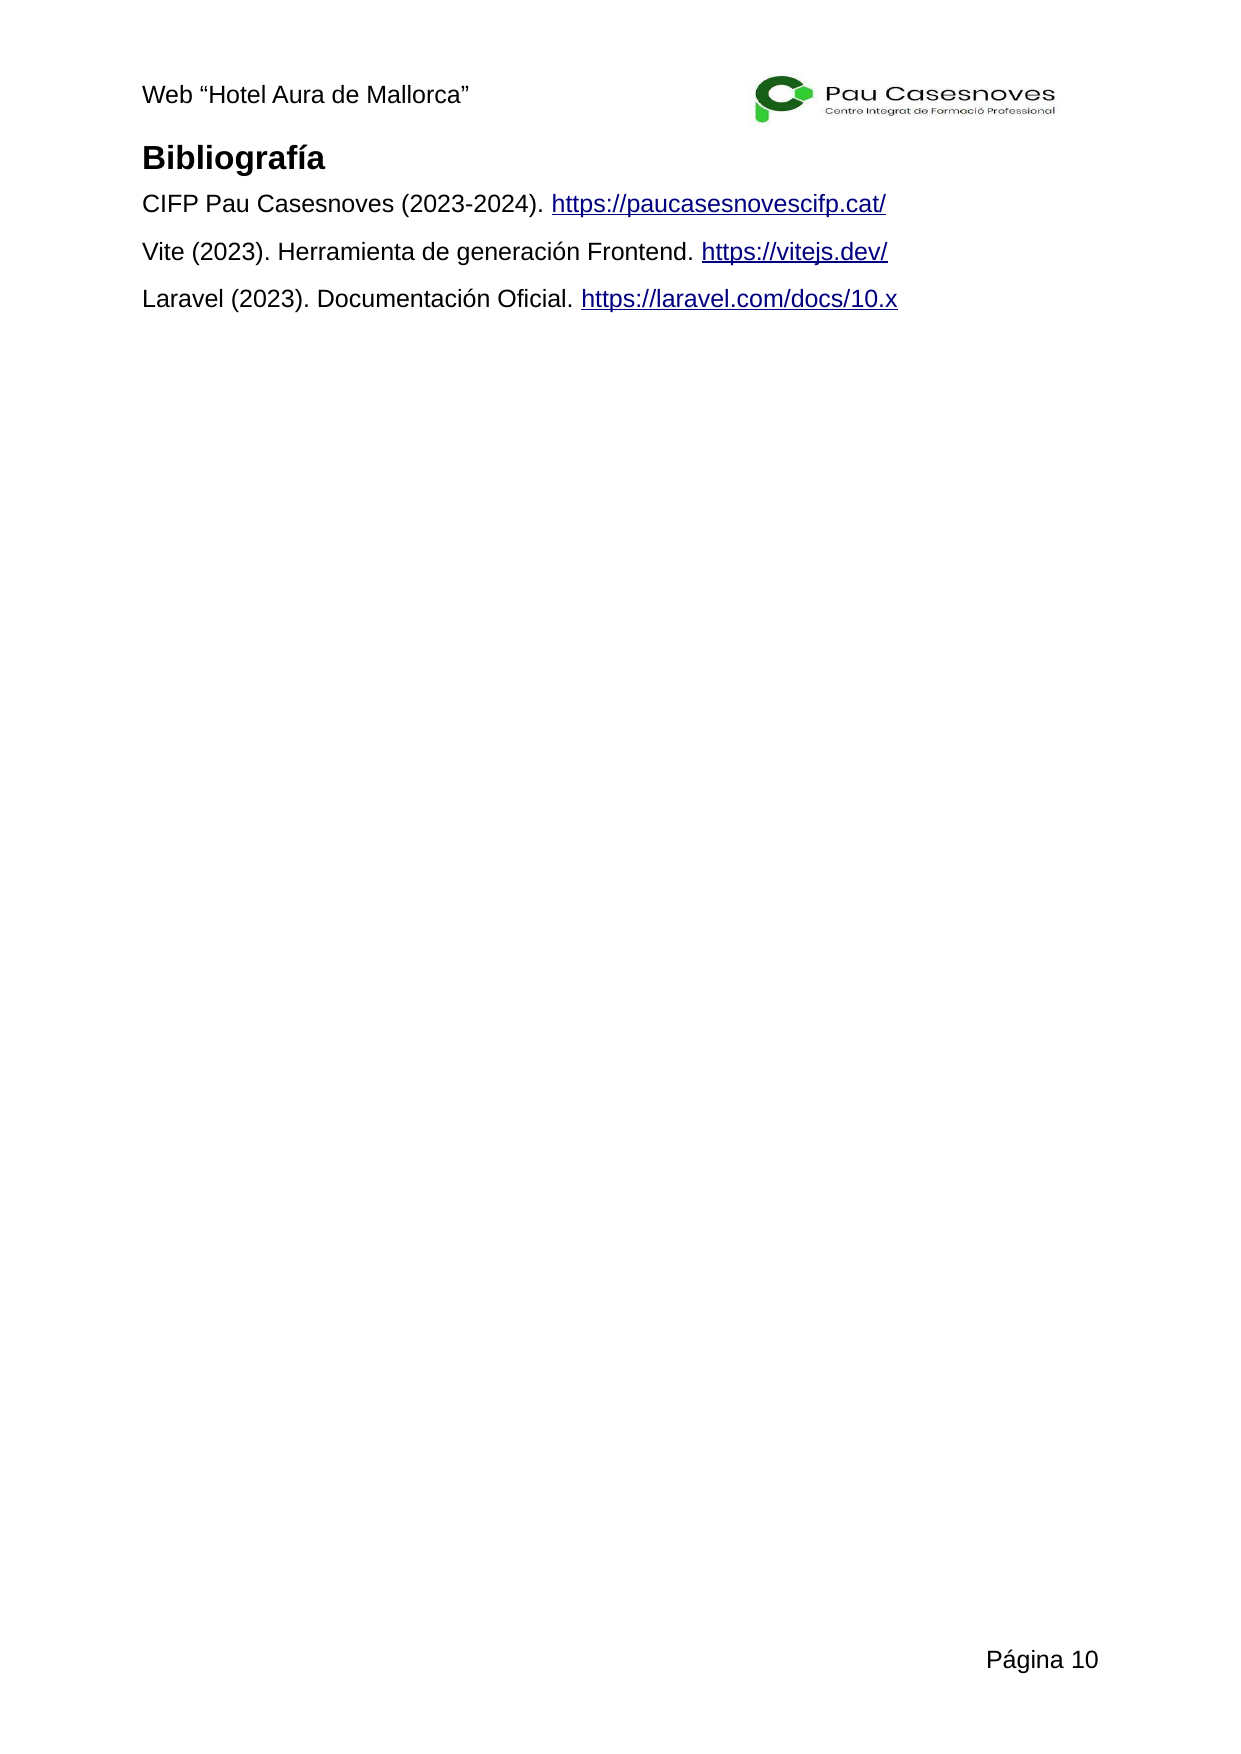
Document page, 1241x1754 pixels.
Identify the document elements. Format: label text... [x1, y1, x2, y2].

text Vite (2023). Herramienta de generación Frontend. https://vitejs.dev/ [142, 236, 1098, 265]
picture [748, 72, 1075, 127]
text CIFP Pau Casesnoves (2023-2024). https://paucasesnovescifp.cat/ [142, 189, 1098, 218]
subtitle Bibliografía [142, 138, 1098, 176]
text Laravel (2023). Documentación Oficial. https://laravel.com/docs/10.x [142, 284, 1098, 313]
